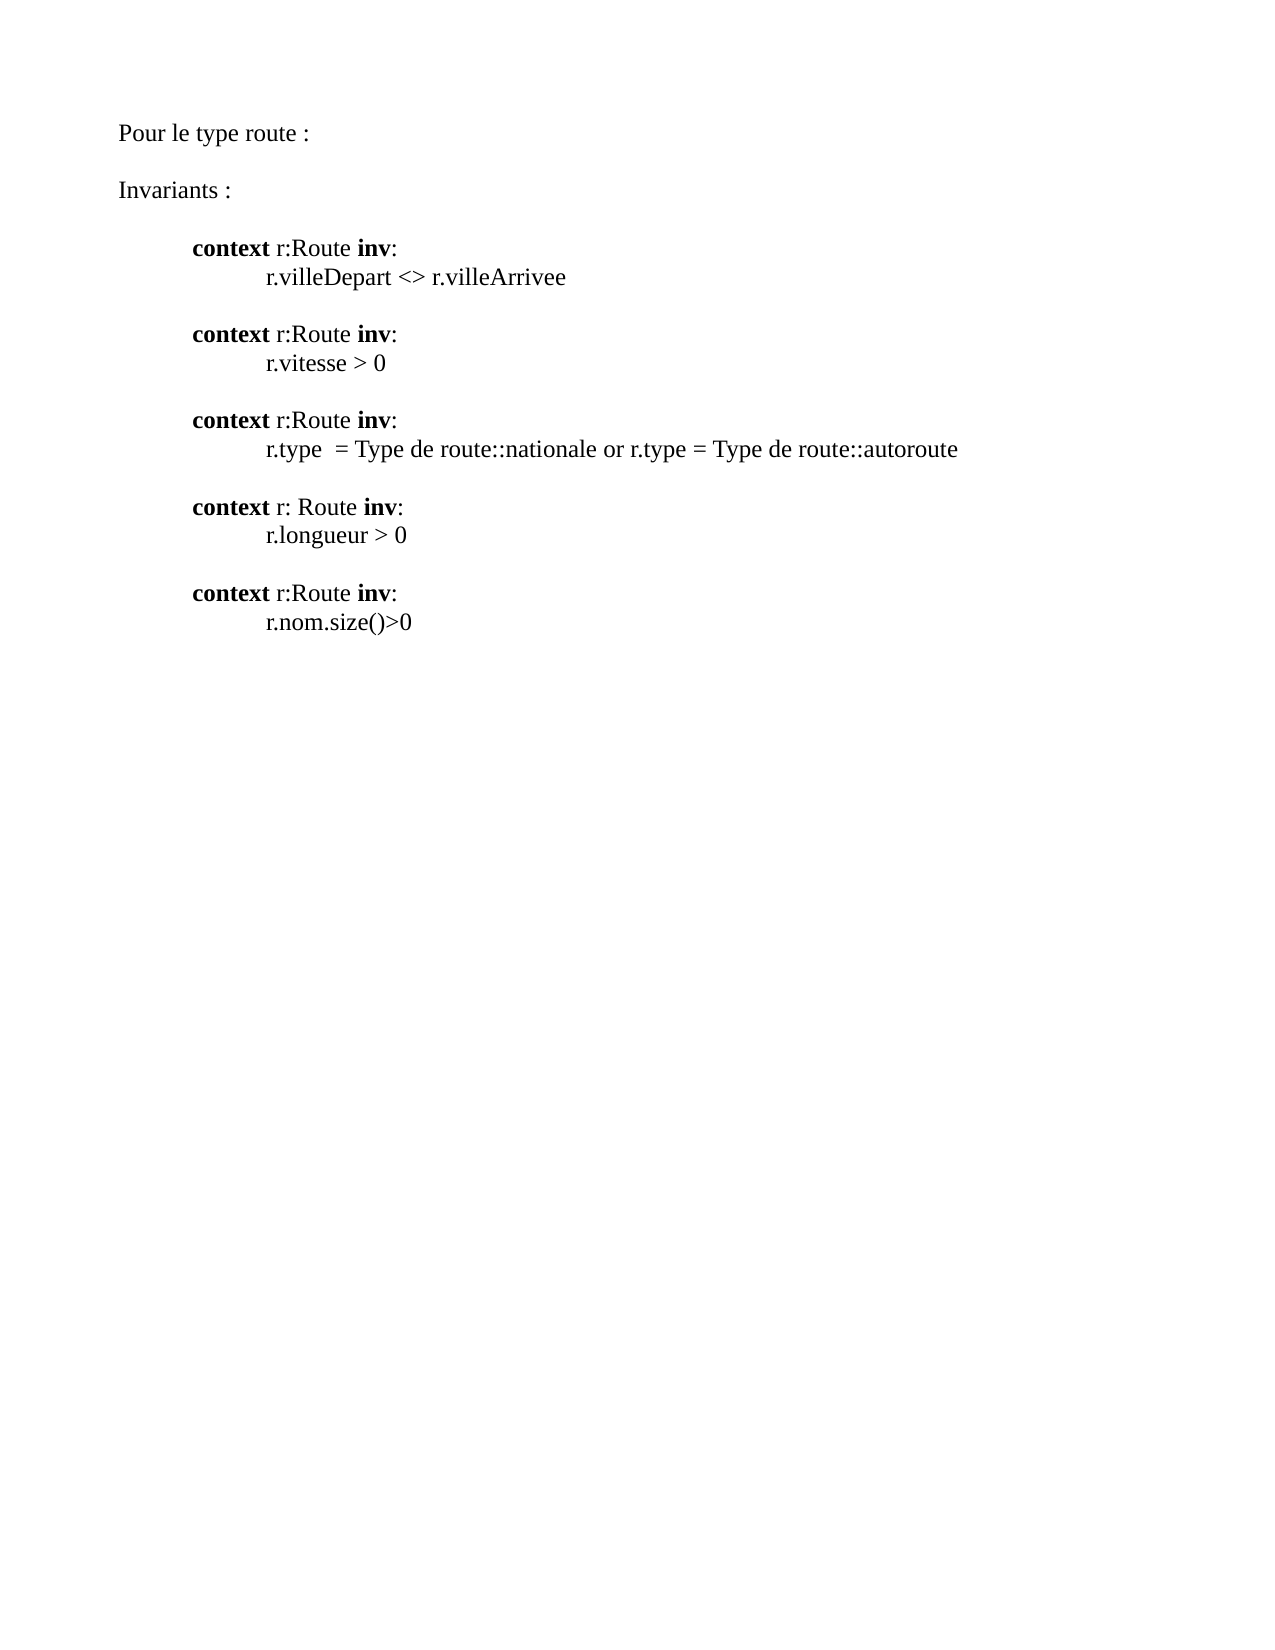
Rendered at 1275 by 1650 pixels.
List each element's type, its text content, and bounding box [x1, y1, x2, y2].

text Invariants : [118, 176, 1157, 204]
text context r: Route inv: [118, 492, 1157, 521]
text r.type = Type de route::nationale or r.type = Type de route::autoroute [118, 434, 1157, 463]
text context r:Route inv: [118, 578, 1157, 607]
text r.vitesse > 0 [118, 348, 1157, 377]
text r.nom.size()>0 [118, 607, 1157, 636]
text context r:Route inv: [118, 233, 1157, 262]
text r.longueur > 0 [118, 521, 1157, 549]
text Pour le type route : [118, 118, 1157, 147]
text context r:Route inv: [118, 406, 1157, 434]
text context r:Route inv: [118, 319, 1157, 348]
text r.villeDepart <> r.villeArrivee [118, 262, 1157, 291]
